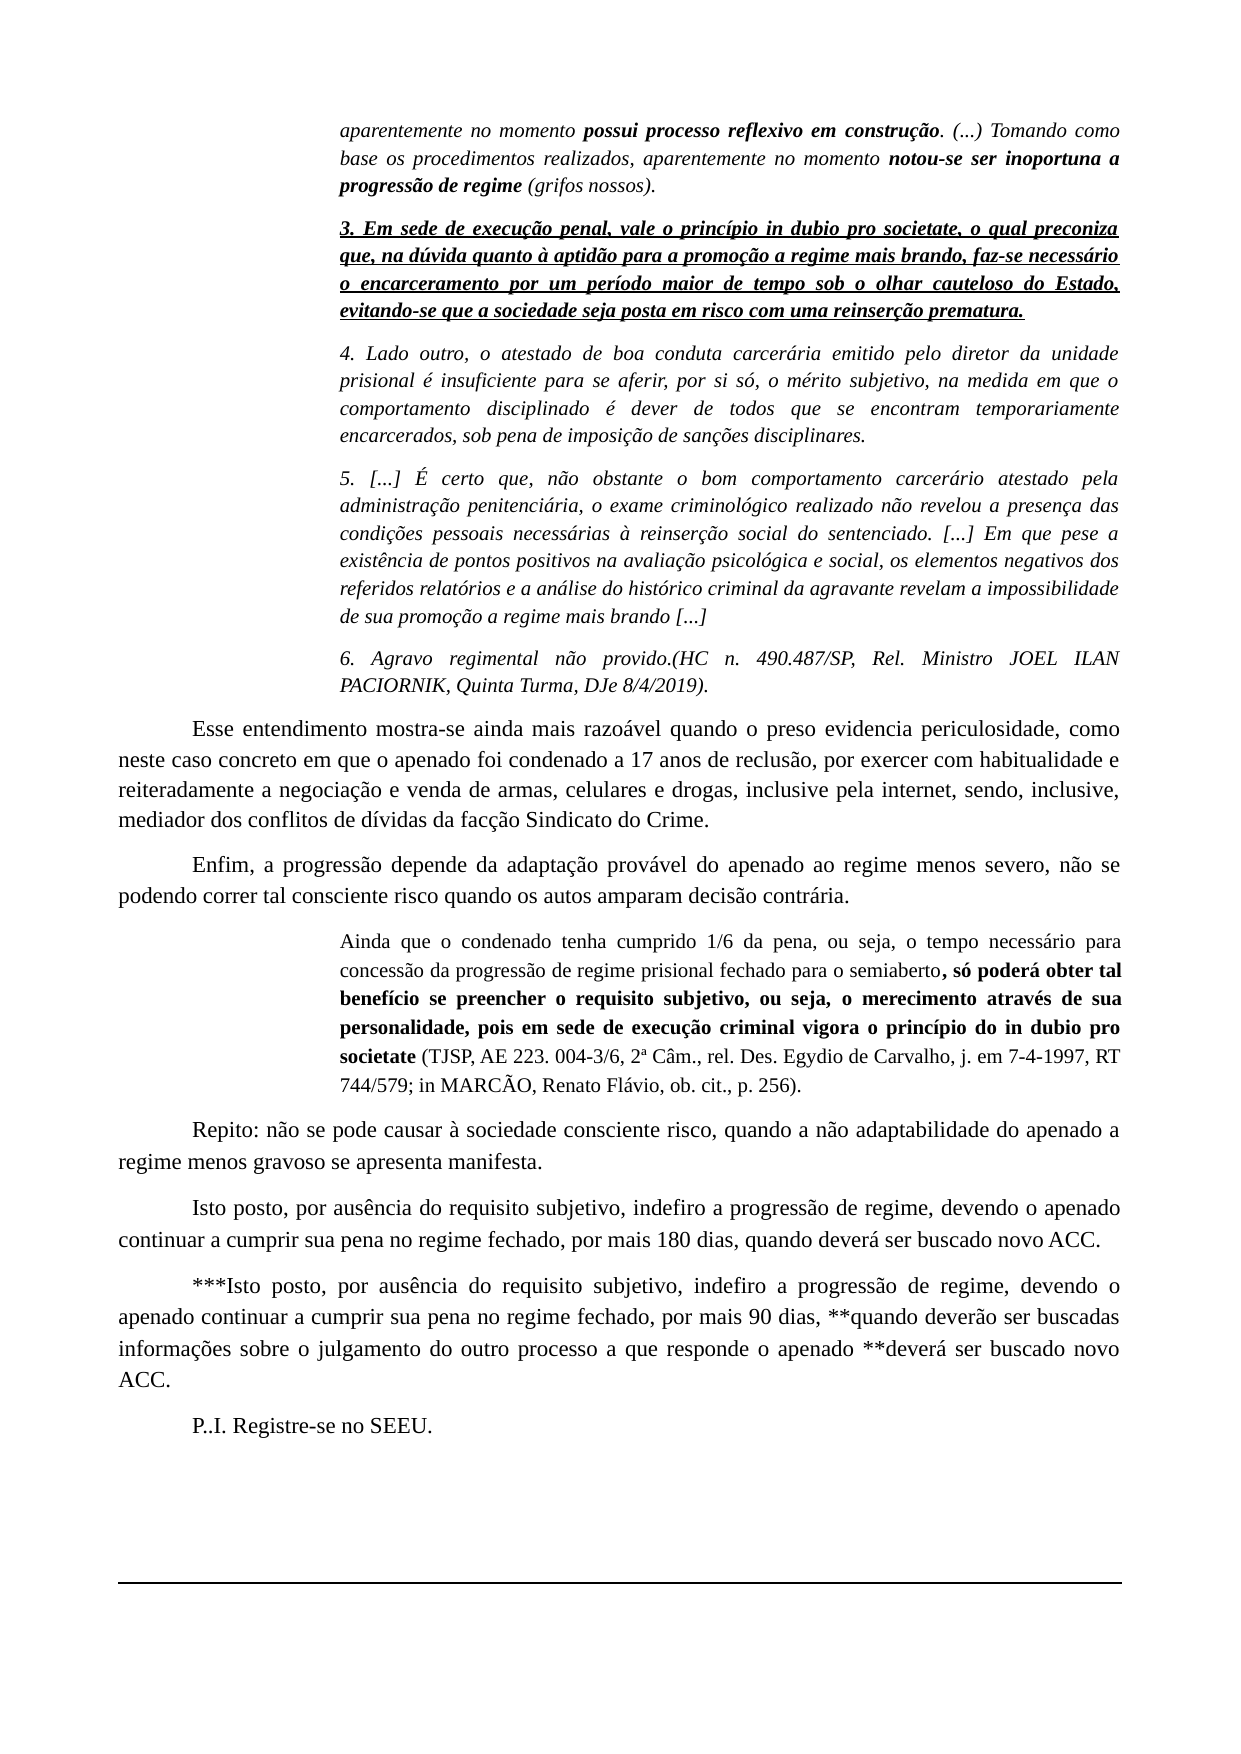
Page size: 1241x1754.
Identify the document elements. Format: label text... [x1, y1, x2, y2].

text Ainda que o condenado tenha cumprido 1/6 da pena, ou seja, o tempo necessário para concessão da progressão de regime prisional fechado para o semiaberto, só poderá obter tal benefício se preencher o requisito subjetivo, ou seja, o merecimento através de sua personalidade, pois em sede de execução criminal vigora o princípio do in dubio pro societate (TJSP, AE 223. 004-3/6, 2ª Câm., rel. Des. Egydio de Carvalho, j. em 7-4-1997, RT 744/579; in MARCÃO, Renato Flávio, ob. cit., p. 256). [339, 929, 1122, 1097]
text Repito: não se pode causar à sociedade consciente risco, quando a não adaptabilidade do apenado a regime menos gravoso se apresenta manifesta. [118, 1116, 1122, 1174]
text 3. Em sede de execução penal, vale o princípio in dubio pro societate, o qual preconiza que, na dúvida quanto à aptidão para a promoção a regime mais brando, faz-se necessário o encarceramento por um período maior de tempo sob o olhar cauteloso do Estado, evitando-se que a sociedade seja posta em risco com uma reinserção prematura. [339, 216, 1122, 322]
text Enfim, a progressão depende da adaptação provável do apenado ao regime menos severo, não se podendo correr tal consciente risco quando os autos amparam decisão contrária. [118, 851, 1122, 909]
text Isto posto, por ausência do requisito subjetivo, indefiro a progressão de regime, devendo o apenado continuar a cumprir sua pena no regime fechado, por mais 180 dias, quando deverá ser buscado novo ACC. [118, 1194, 1122, 1252]
text 6. Agravo regimental não provido.(HC n. 490.487/SP, Rel. Ministro JOEL ILAN PACIORNIK, Quinta Turma, DJe 8/4/2019). [339, 646, 1122, 697]
text 4. Lado outro, o atestado de boa conduta carcerária emitido pelo diretor da unidade prisional é insuficiente para se aferir, por si só, o mérito subjetivo, na medida em que o comportamento disciplinado é dever de todos que se encontram temporariamente encarcerados, sob pena de imposição de sanções disciplinares. [339, 341, 1122, 447]
text aparentemente no momento possui processo reflexivo em construção. (...) Tomando como base os procedimentos realizados, aparentemente no momento notou-se ser inoportuna a progressão de regime (grifos nossos). [339, 118, 1122, 197]
text 5. [...] É certo que, não obstante o bom comportamento carcerário atestado pela administração penitenciária, o exame criminológico realizado não revelou a presença das condições pessoais necessárias à reinserção social do sentenciado. [...] Em que pese a existência de pontos positivos na avaliação psicológica e social, os elementos negativos dos referidos relatórios e a análise do histórico criminal da agravante revelam a impossibilidade de sua promoção a regime mais brando [...] [339, 466, 1122, 628]
text Esse entendimento mostra-se ainda mais razoável quando o preso evidencia periculosidade, como neste caso concreto em que o apenado foi condenado a 17 anos de reclusão, por exercer com habitualidade e reiteradamente a negociação e venda de armas, celulares e drogas, inclusive pela internet, sendo, inclusive, mediador dos conflitos de dívidas da facção Sindicato do Crime. [118, 716, 1122, 832]
text P..I. Registre-se no SEEU. [118, 1413, 1122, 1439]
text ***Isto posto, por ausência do requisito subjetivo, indefiro a progressão de regime, devendo o apenado continuar a cumprir sua pena no regime fechado, por mais 90 dias, **quando deverão ser buscadas informações sobre o julgamento do outro processo a que responde o apenado **deverá ser buscado novo ACC. [118, 1272, 1122, 1393]
